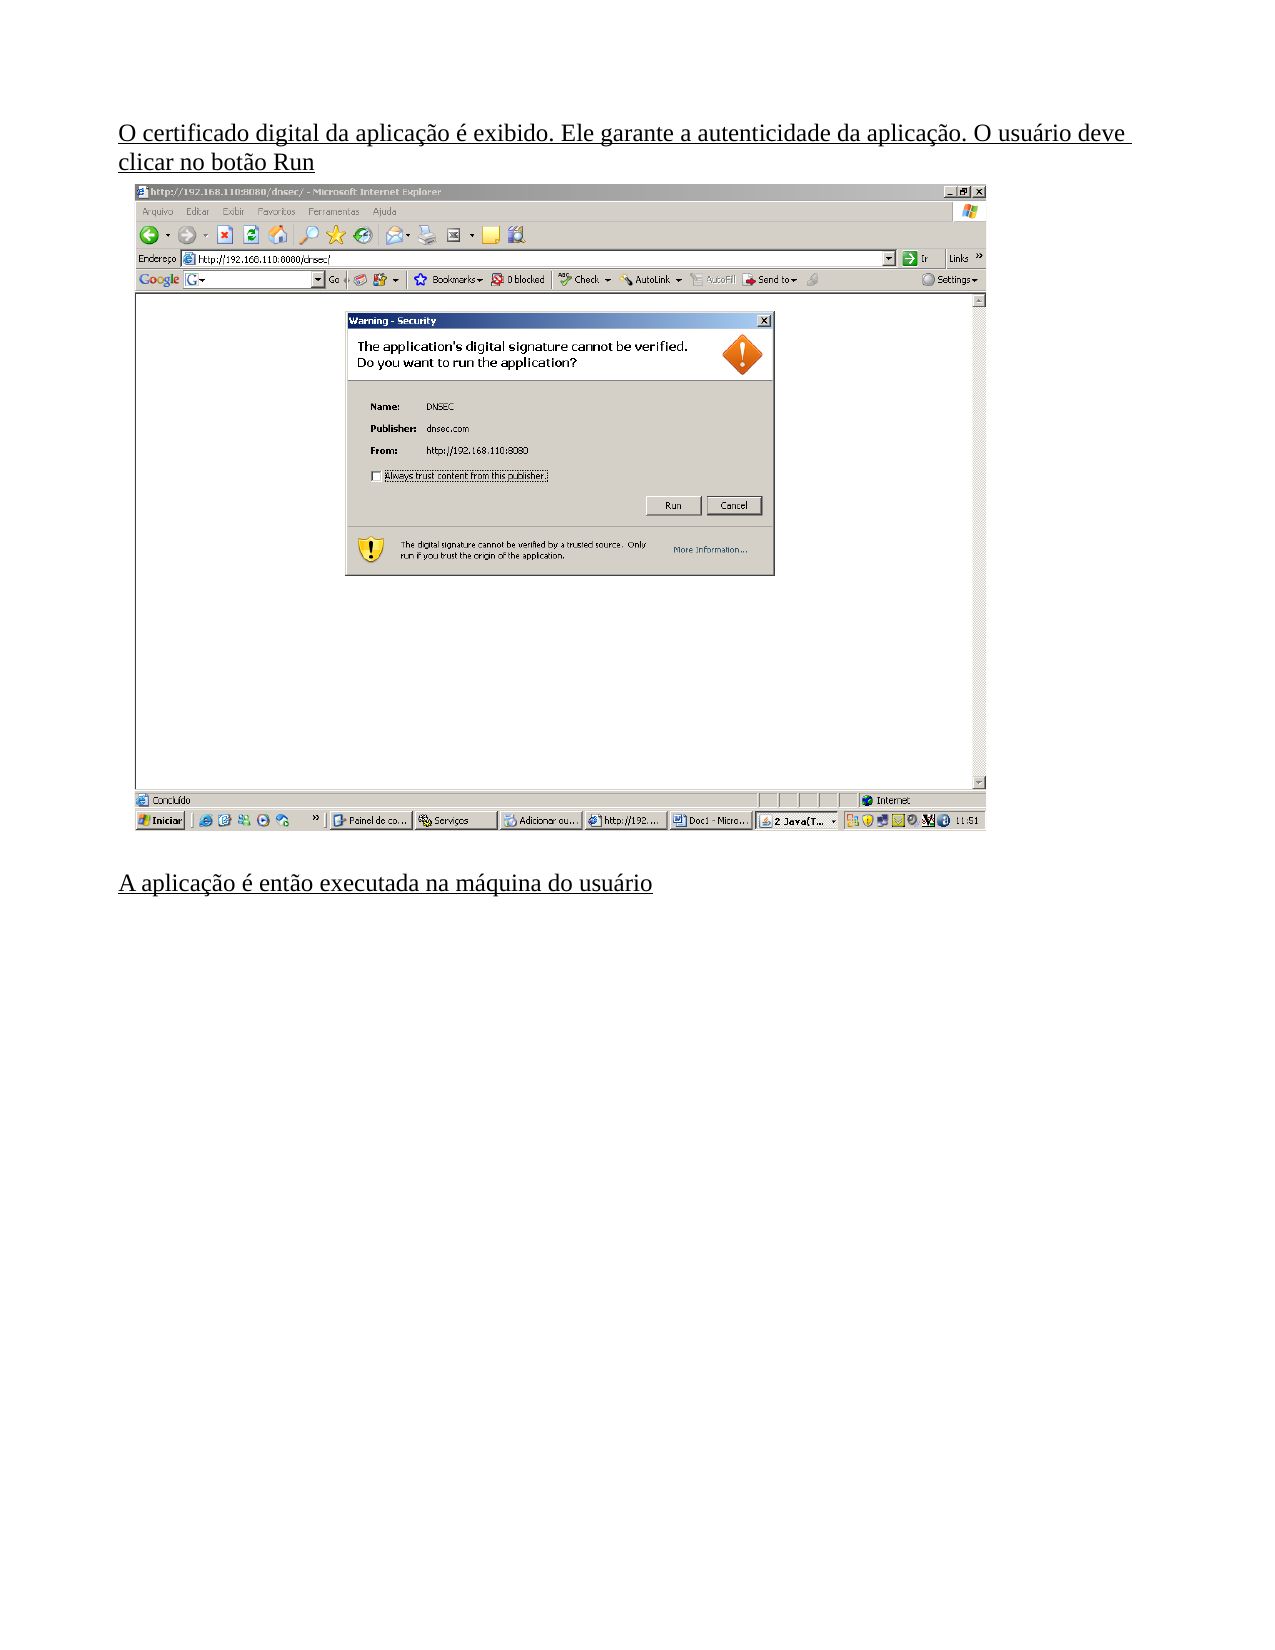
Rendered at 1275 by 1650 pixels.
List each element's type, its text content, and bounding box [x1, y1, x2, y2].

picture [134, 184, 987, 831]
text A aplicação é então executada na máquina do usuário [118, 868, 1157, 897]
text O certificado digital da aplicação é exibido. Ele garante a autenticidade da aplicação. O usuário deve clicar no botão Run [118, 118, 1157, 176]
